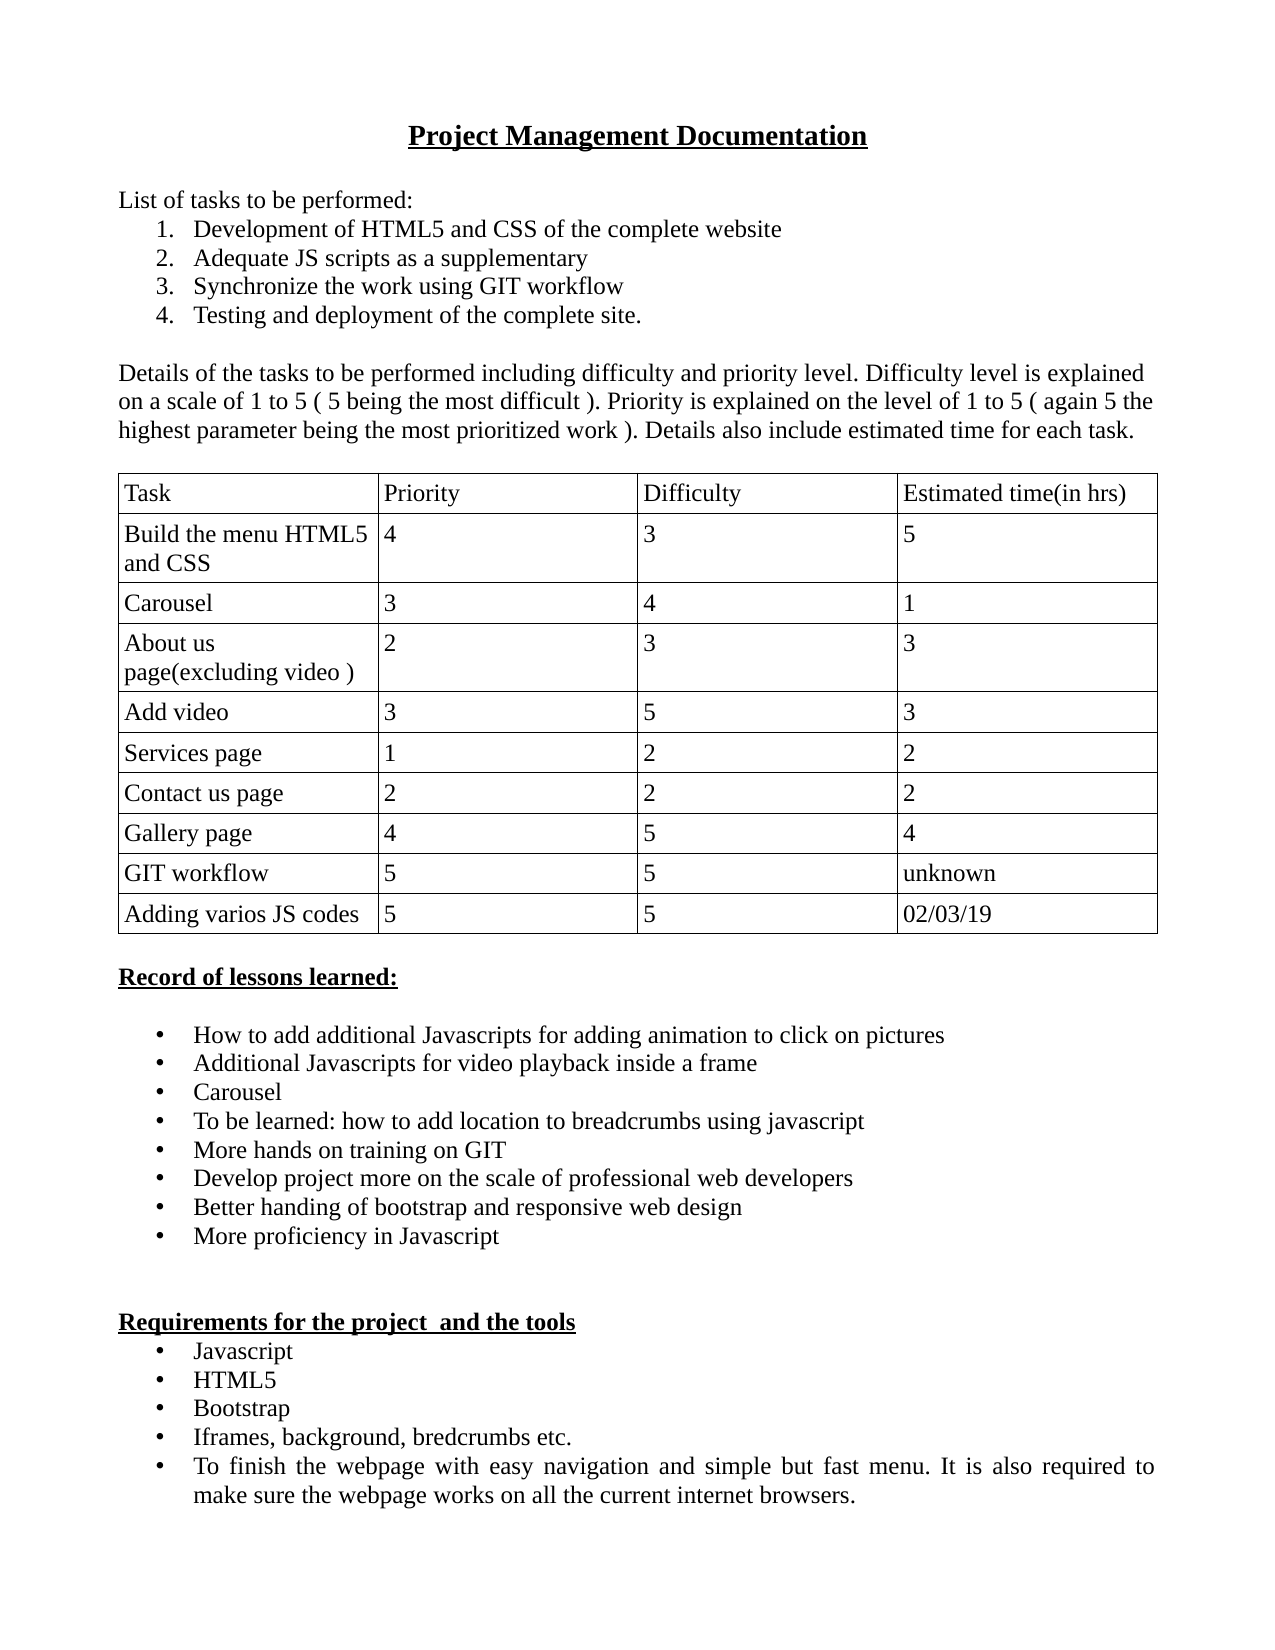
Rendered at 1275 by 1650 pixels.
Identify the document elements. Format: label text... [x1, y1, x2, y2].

table_cell 3 [638, 514, 897, 582]
table_cell 02/03/19 [898, 894, 1157, 933]
table_header Estimated time(in hrs) [898, 474, 1157, 513]
list Synchronize the work using GIT workflow [156, 271, 1157, 300]
table_cell 3 [898, 692, 1157, 732]
list Development of HTML5 and CSS of the complete website [156, 214, 1157, 243]
table_cell 2 [379, 773, 637, 812]
list Iframes, background, bredcrumbs etc. [156, 1422, 1157, 1451]
table_cell 2 [638, 733, 897, 772]
table_cell 2 [379, 624, 637, 691]
table_cell Gallery page [119, 814, 378, 853]
list Adequate JS scripts as a supplementary [156, 243, 1157, 271]
list Develop project more on the scale of professional web developers [156, 1163, 1157, 1192]
table_header Task [119, 474, 378, 513]
list Better handing of bootstrap and responsive web design [156, 1192, 1157, 1221]
table_cell GIT workflow [119, 854, 378, 893]
table_cell 5 [638, 692, 897, 732]
table_cell Adding varios JS codes [119, 894, 378, 933]
table_cell 5 [379, 894, 637, 933]
text List of tasks to be performed: [118, 185, 1157, 214]
list Bootstrap [156, 1393, 1157, 1422]
table_cell 5 [898, 514, 1157, 582]
text Details of the tasks to be performed including difficulty and priority level. Difficulty level is explained on a scale of 1 to 5 ( 5 being the most difficult ). Priority is explained on the level of 1 to 5 ( again 5 the highest parameter being the most prioritized work ). Details also include estimated time for each task. [118, 358, 1157, 444]
table_cell 3 [638, 624, 897, 691]
text Requirements for the project and the tools [118, 1307, 1157, 1336]
table_cell Services page [119, 733, 378, 772]
table_cell 3 [898, 624, 1157, 691]
list More hands on training on GIT [156, 1135, 1157, 1163]
list Carousel [156, 1077, 1157, 1106]
list How to add additional Javascripts for adding animation to click on pictures [156, 1020, 1157, 1048]
table_header Difficulty [638, 474, 897, 513]
table_cell 1 [898, 583, 1157, 622]
table_cell 5 [638, 854, 897, 893]
table_cell 4 [379, 514, 637, 582]
table_cell Carousel [119, 583, 378, 622]
table_cell 2 [638, 773, 897, 812]
list HTML5 [156, 1365, 1157, 1393]
table_cell Build the menu HTML5 and CSS [119, 514, 378, 582]
table_cell 2 [898, 773, 1157, 812]
list More proficiency in Javascript [156, 1221, 1157, 1250]
table_cell 5 [379, 854, 637, 893]
table_header Priority [379, 474, 637, 513]
table_cell 1 [379, 733, 637, 772]
list To finish the webpage with easy navigation and simple but fast menu. It is also required to make sure the webpage works on all the current internet browsers. [156, 1451, 1157, 1508]
text Project Management Documentation [118, 118, 1157, 152]
list Javascript [156, 1336, 1157, 1365]
table_cell About us page(excluding video ) [119, 624, 378, 691]
table_cell 3 [379, 692, 637, 732]
list To be learned: how to add location to breadcrumbs using javascript [156, 1106, 1157, 1135]
table_cell 5 [638, 814, 897, 853]
table_cell 4 [379, 814, 637, 853]
table_cell 3 [379, 583, 637, 622]
table_cell Add video [119, 692, 378, 732]
table_cell 4 [898, 814, 1157, 853]
text Record of lessons learned: [118, 962, 1157, 991]
table_cell Contact us page [119, 773, 378, 812]
table_cell unknown [898, 854, 1157, 893]
table_cell 5 [638, 894, 897, 933]
list Additional Javascripts for video playback inside a frame [156, 1048, 1157, 1077]
table_cell 2 [898, 733, 1157, 772]
list Testing and deployment of the complete site. [156, 300, 1157, 329]
table_cell 4 [638, 583, 897, 622]
